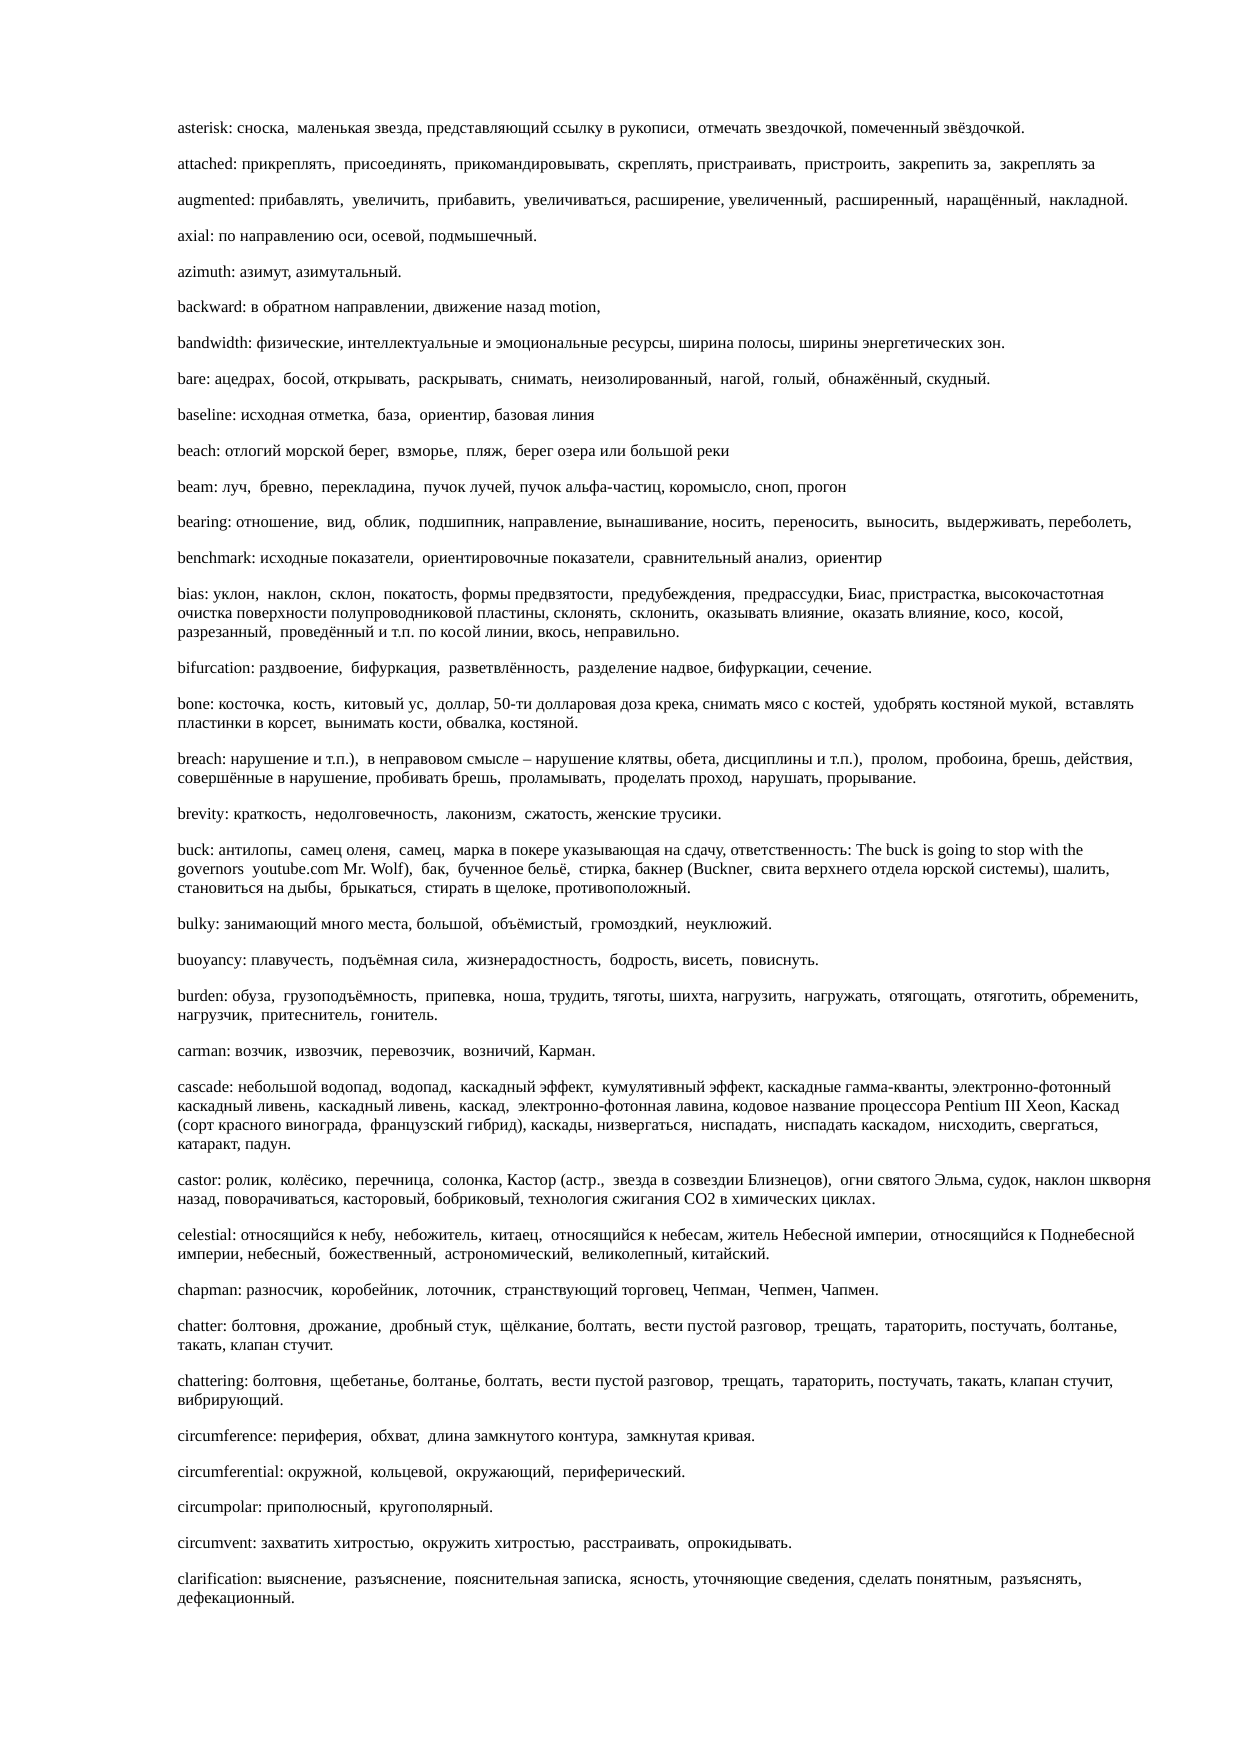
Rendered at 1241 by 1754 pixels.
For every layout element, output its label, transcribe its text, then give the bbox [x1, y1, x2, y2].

text circumpolar: приполюсный, кругополярный. [177, 1497, 1152, 1516]
text benchmark: исходные показатели, ориентировочные показатели, сравнительный анализ, ориентир [177, 548, 1152, 567]
text attached: прикреплять, присоединять, прикомандировывать, скреплять, пристраивать, пристроить, закрепить за, закреплять за [177, 154, 1152, 173]
text buck: антилопы, самец оленя, самец, марка в покере указывающая на сдачу, ответственность: The buck is going to stop with the governors youtube.com Mr. Wolf), бак, бученное бельё, стирка, бакнер (Buckner, свита верхнего отдела юрской системы), шалить, становиться на дыбы, брыкаться, стирать в щелоке, противоположный. [177, 840, 1152, 897]
text bare: ацедрах, босой, открывать, раскрывать, снимать, неизолированный, нагой, голый, обнажённый, скудный. [177, 369, 1152, 388]
text brevity: краткость, недолговечность, лаконизм, сжатость, женские трусики. [177, 804, 1152, 823]
text bifurcation: раздвоение, бифуркация, разветвлённость, разделение надвое, бифуркации, сечение. [177, 658, 1152, 677]
text breach: нарушение и т.п.), в неправовом смысле – нарушение клятвы, обета, дисциплины и т.п.), пролом, пробоина, брешь, действия, совершённые в нарушение, пробивать брешь, проламывать, проделать проход, нарушать, прорывание. [177, 749, 1152, 787]
text circumferential: окружной, кольцевой, окружающий, периферический. [177, 1461, 1152, 1481]
text azimuth: азимут, азимутальный. [177, 261, 1152, 281]
text backward: в обратном направлении, движение назад motion, [177, 297, 1152, 316]
text burden: обуза, грузоподъёмность, припевка, ноша, трудить, тяготы, шихта, нагрузить, нагружать, отягощать, отяготить, обременить, нагрузчик, притеснитель, гонитель. [177, 986, 1152, 1024]
text carman: возчик, извозчик, перевозчик, возничий, Карман. [177, 1041, 1152, 1060]
text beach: отлогий морской берег, взморье, пляж, берег озера или большой реки [177, 441, 1152, 460]
text chapman: разносчик, коробейник, лоточник, странствующий торговец, Чепман, Чепмен, Чапмен. [177, 1280, 1152, 1299]
text beam: луч, бревно, перекладина, пучок лучей, пучок альфа-частиц, коромысло, сноп, прогон [177, 476, 1152, 496]
text axial: по направлению оси, осевой, подмышечный. [177, 226, 1152, 245]
text castor: ролик, колёсико, перечница, солонка, Кастор (астр., звезда в созвездии Близнецов), огни святого Эльма, судок, наклон шкворня назад, поворачиваться, касторовый, бобриковый, технология сжигания СO2 в химических циклах. [177, 1170, 1152, 1208]
text buoyancy: плавучесть, подъёмная сила, жизнерадостность, бодрость, висеть, повиснуть. [177, 950, 1152, 969]
text chatter: болтовня, дрожание, дробный стук, щёлкание, болтать, вести пустой разговор, трещать, тараторить, постучать, болтанье, такать, клапан стучит. [177, 1316, 1152, 1354]
text augmented: прибавлять, увеличить, прибавить, увеличиваться, расширение, увеличенный, расширенный, наращённый, накладной. [177, 190, 1152, 209]
text bearing: отношение, вид, облик, подшипник, направление, вынашивание, носить, переносить, выносить, выдерживать, переболеть, [177, 512, 1152, 531]
text circumvent: захватить хитростью, окружить хитростью, расстраивать, опрокидывать. [177, 1533, 1152, 1552]
text bias: уклон, наклон, склон, покатость, формы предвзятости, предубеждения, предрассудки, Биас, пристрастка, высокочастотная очистка поверхности полупроводниковой пластины, склонять, склонить, оказывать влияние, оказать влияние, косо, косой, разрезанный, проведённый и т.п. по косой линии, вкось, неправильно. [177, 584, 1152, 641]
text chattering: болтовня, щебетанье, болтанье, болтать, вести пустой разговор, трещать, тараторить, постучать, такать, клапан стучит, вибрирующий. [177, 1371, 1152, 1409]
text bandwidth: физические, интеллектуальные и эмоциональные ресурсы, ширина полосы, ширины энергетических зон. [177, 333, 1152, 352]
text asterisk: сноска, маленькая звезда, представляющий ссылку в рукописи, отмечать звездочкой, помеченный звёздочкой. [177, 118, 1152, 137]
text clarification: выяснение, разъяснение, пояснительная записка, ясность, уточняющие сведения, сделать понятным, разъяснять, дефекационный. [177, 1569, 1152, 1607]
text bulky: занимающий много места, большой, объёмистый, громоздкий, неуклюжий. [177, 914, 1152, 933]
text circumference: периферия, обхват, длина замкнутого контура, замкнутая кривая. [177, 1426, 1152, 1445]
text celestial: относящийся к небу, небожитель, китаец, относящийся к небесам, житель Небесной империи, относящийся к Поднебесной империи, небесный, божественный, астрономический, великолепный, китайский. [177, 1225, 1152, 1263]
text cascade: небольшой водопад, водопад, каскадный эффект, кумулятивный эффект, каскадные гамма-кванты, электронно-фотонный каскадный ливень, каскадный ливень, каскад, электронно-фотонная лавина, кодовое название процессора Pentium III Xeon, Каскад (сорт красного винограда, французский гибрид), каскады, низвергаться, ниспадать, ниспадать каскадом, нисходить, свергаться, катаракт, падун. [177, 1076, 1152, 1153]
text bone: косточка, кость, китовый ус, доллар, 50-ти долларовая доза крека, снимать мясо с костей, удобрять костяной мукой, вставлять пластинки в корсет, вынимать кости, обвалка, костяной. [177, 694, 1152, 732]
text baseline: исходная отметка, база, ориентир, базовая линия [177, 405, 1152, 424]
